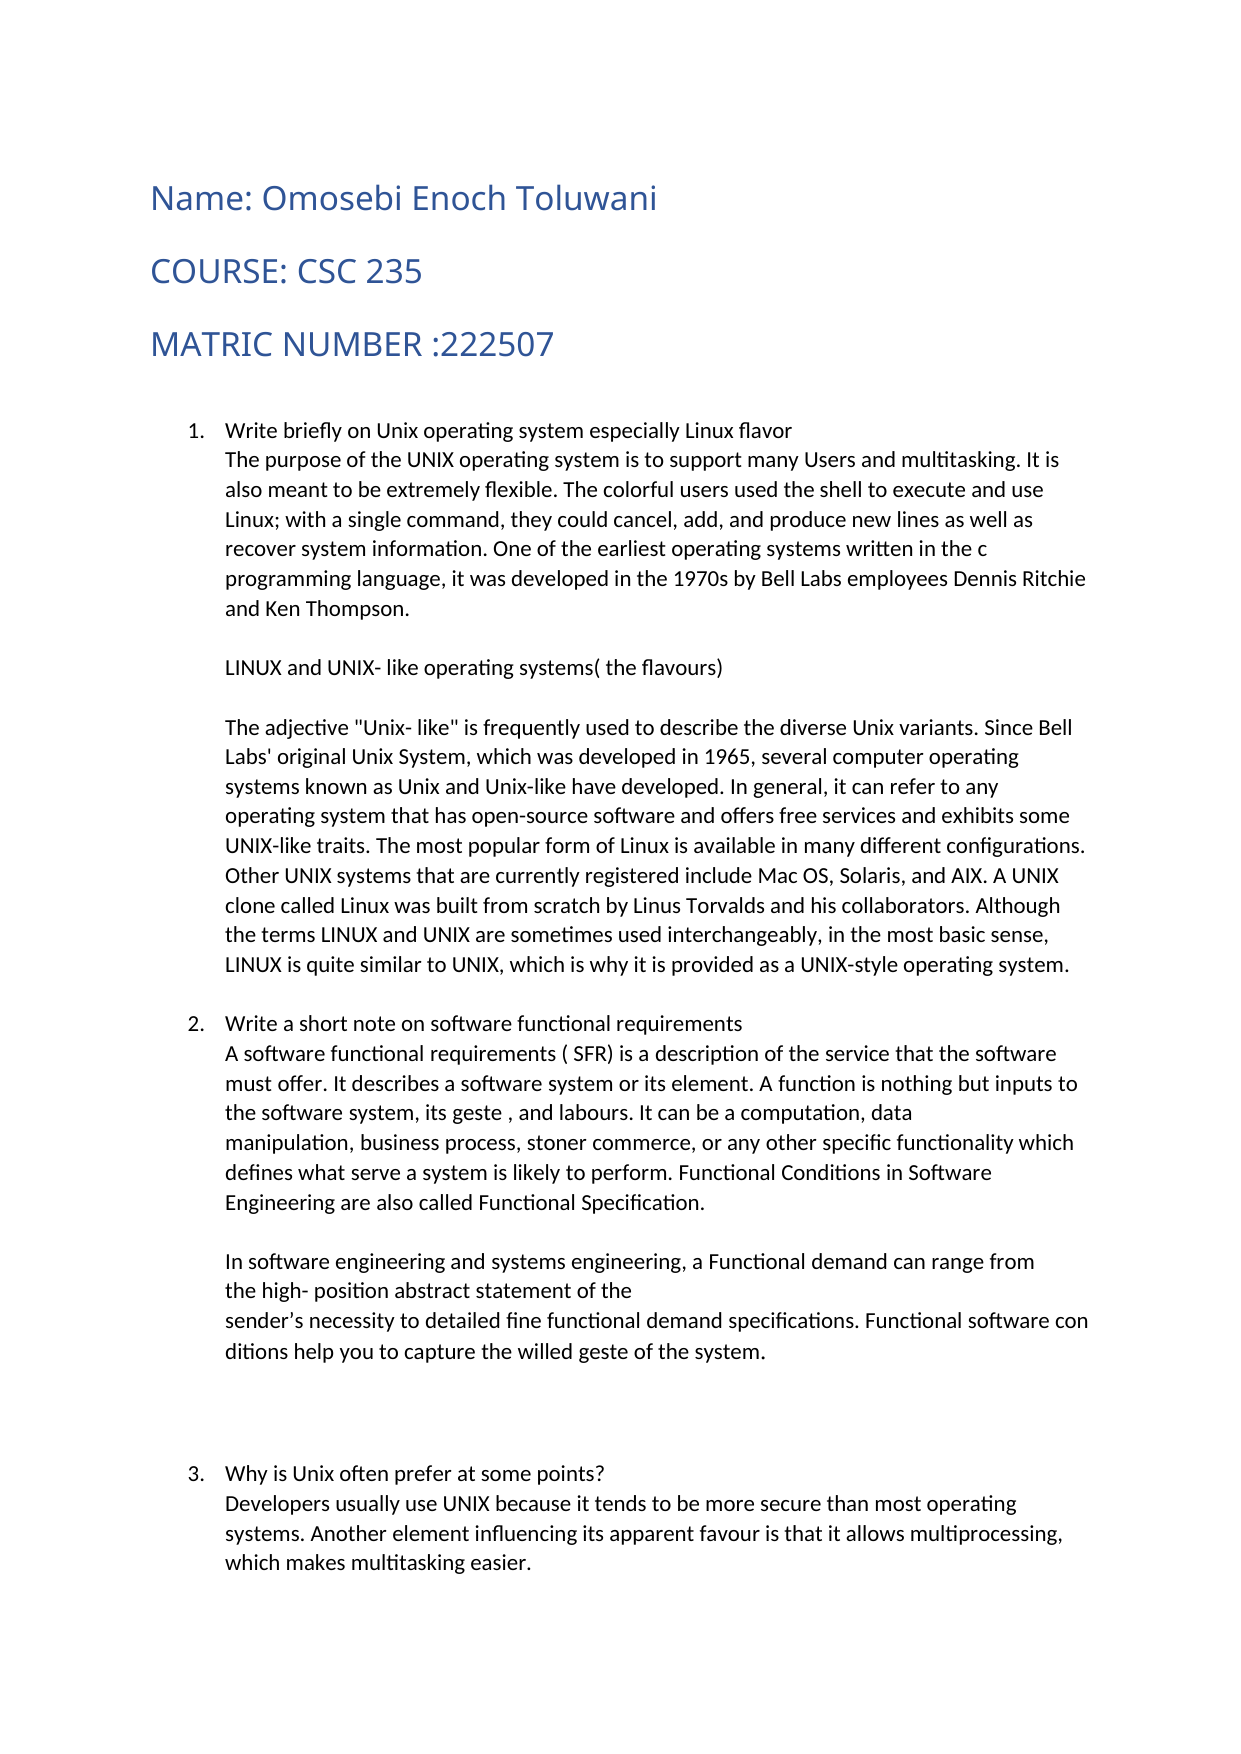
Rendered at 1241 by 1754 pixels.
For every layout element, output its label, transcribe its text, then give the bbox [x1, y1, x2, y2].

list The purpose of the UNIX operating system is to support many Users and multitasking. It is also meant to be extremely flexible. The colorful users used the shell to execute and use Linux; with a single command, they could cancel, add, and produce new lines as well as recover system information. One of the earliest operating systems written in the c programming language, it was developed in the 1970s by Bell Labs employees Dennis Ritchie and Ken Thompson. [225, 445, 1090, 622]
subtitle Name: Omosebi Enoch Toluwani [150, 175, 1090, 220]
list Why is Unix often prefer at some points? [187, 1459, 1090, 1487]
list A software functional requirements ( SFR) is a description of the service that the software must offer. It describes a software system or its element. A function is nothing but inputs to the software system, its geste , and labours. It can be a computation, data manipulation, business process, stoner commerce, or any other specific functionality which defines what serve a system is likely to perform. Functional Conditions in Software Engineering are also called Functional Specification. In software engineering and systems engineering, a Functional demand can range from the high- position abstract statement of the sender’s necessity to detailed fine functional demand specifications. Functional software conditions help you to capture the willed geste of the system. [225, 1039, 1090, 1365]
list Write briefly on Unix operating system especially Linux flavor [187, 416, 1090, 444]
subtitle MATRIC NUMBER :222507 [150, 321, 1090, 367]
list LINUX and UNIX- like operating systems( the flavours) [225, 653, 1090, 681]
list Write a short note on software functional requirements [187, 1009, 1090, 1037]
list The adjective "Unix- like" is frequently used to describe the diverse Unix variants. Since Bell Labs' original Unix System, which was developed in 1965, several computer operating systems known as Unix and Unix-like have developed. In general, it can refer to any operating system that has open-source software and offers free services and exhibits some UNIX-like traits. The most popular form of Linux is available in many different configurations. Other UNIX systems that are currently registered include Mac OS, Solaris, and AIX. A UNIX clone called Linux was built from scratch by Linus Torvalds and his collaborators. Although the terms LINUX and UNIX are sometimes used interchangeably, in the most basic sense, LINUX is quite similar to UNIX, which is why it is provided as a UNIX-style operating system. [225, 713, 1090, 978]
subtitle COURSE: CSC 235 [150, 248, 1090, 293]
list Developers usually use UNIX because it tends to be more secure than most operating systems. Another element influencing its apparent favour is that it allows multiprocessing, which makes multitasking easier. [225, 1489, 1090, 1577]
